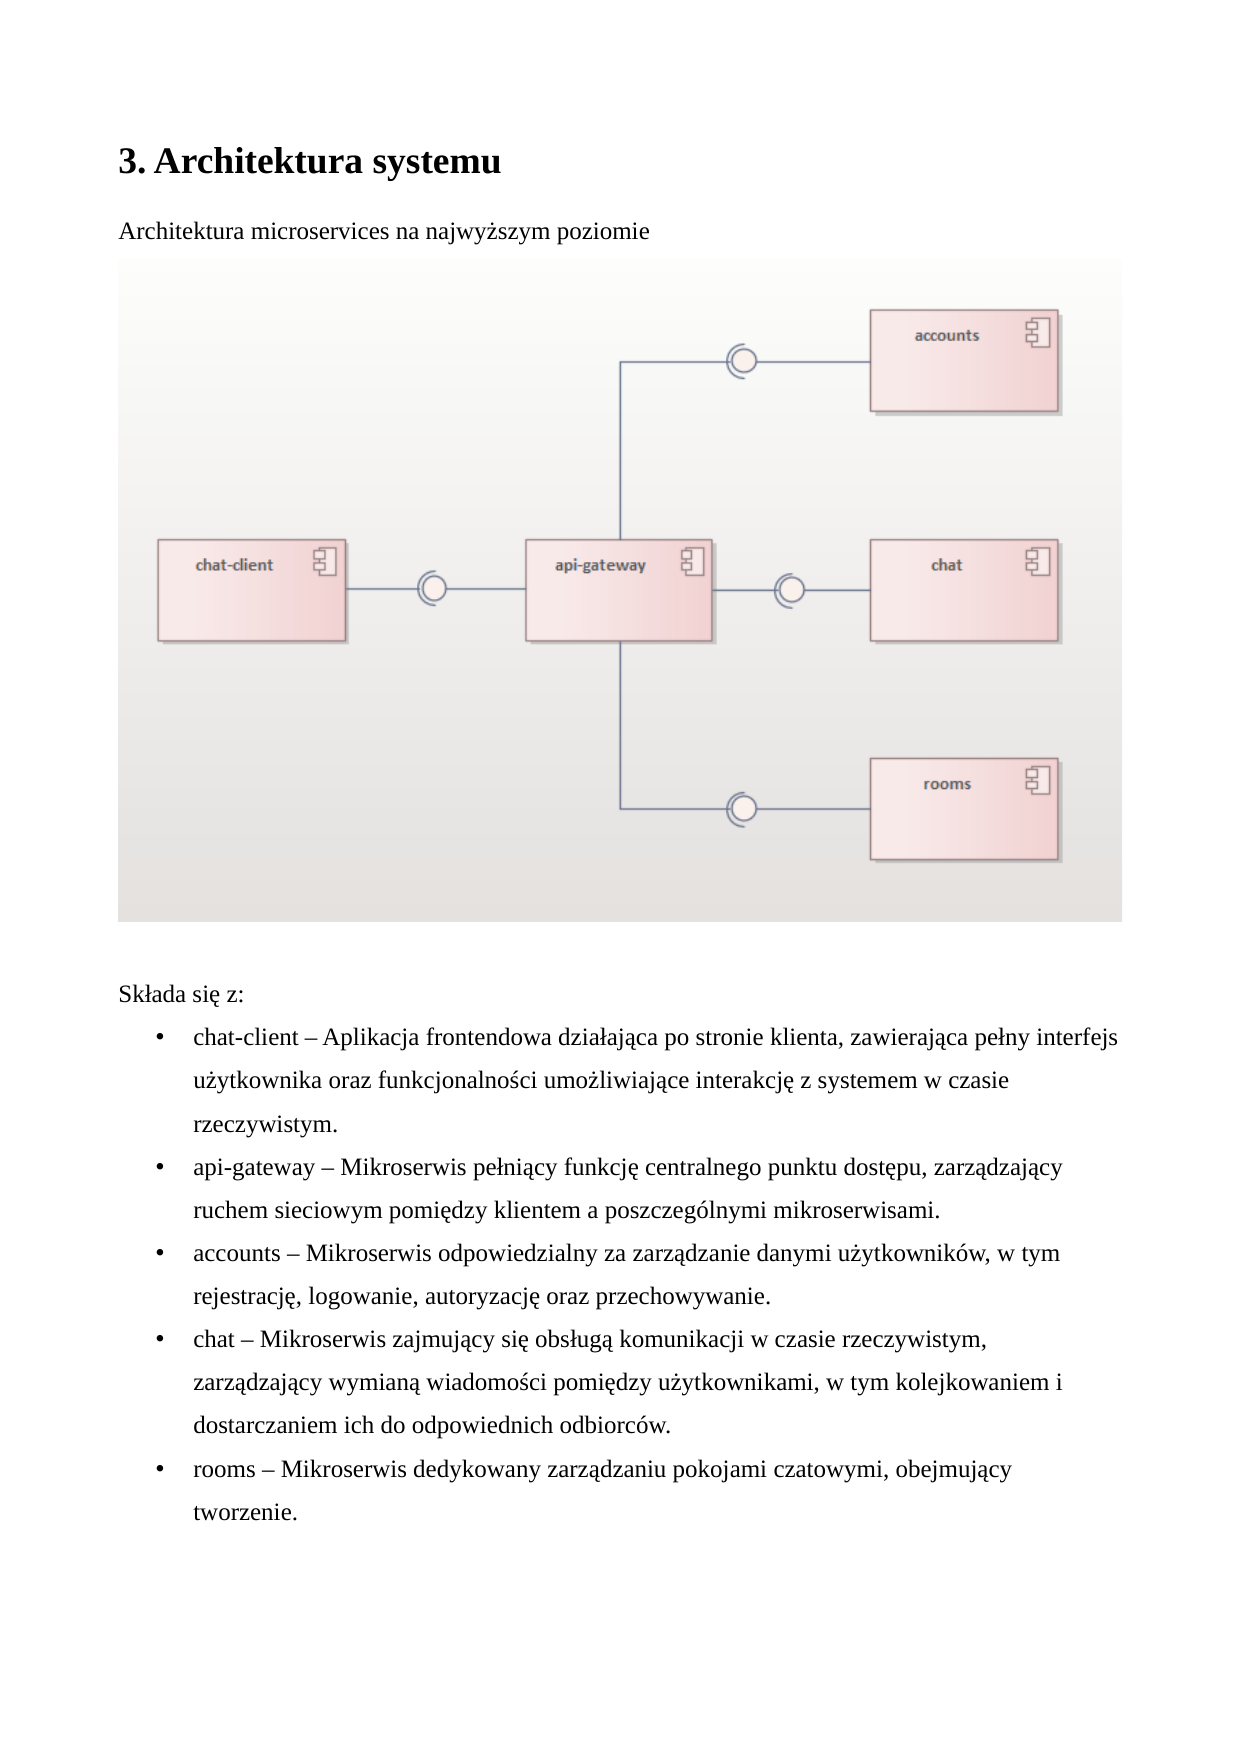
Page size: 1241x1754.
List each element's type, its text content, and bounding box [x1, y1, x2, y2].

subtitle 3. Architektura systemu [118, 139, 1122, 182]
list accounts – Mikroserwis odpowiedzialny za zarządzanie danymi użytkowników, w tym rejestrację, logowanie, autoryzację oraz przechowywanie. [156, 1238, 1122, 1310]
list chat-client – Aplikacja frontendowa działająca po stronie klienta, zawierająca pełny interfejs użytkownika oraz funkcjonalności umożliwiające interakcję z systemem w czasie rzeczywistym. [156, 1022, 1122, 1137]
text Składa się z: [118, 979, 1122, 1008]
picture [118, 259, 1123, 922]
text Architektura microservices na najwyższym poziomie [118, 216, 1122, 245]
list chat – Mikroserwis zajmujący się obsługą komunikacji w czasie rzeczywistym, zarządzający wymianą wiadomości pomiędzy użytkownikami, w tym kolejkowaniem i dostarczaniem ich do odpowiednich odbiorców. [156, 1324, 1122, 1439]
list rooms – Mikroserwis dedykowany zarządzaniu pokojami czatowymi, obejmujący tworzenie. [156, 1454, 1122, 1569]
list api-gateway – Mikroserwis pełniący funkcję centralnego punktu dostępu, zarządzający ruchem sieciowym pomiędzy klientem a poszczególnymi mikroserwisami. [156, 1152, 1122, 1224]
